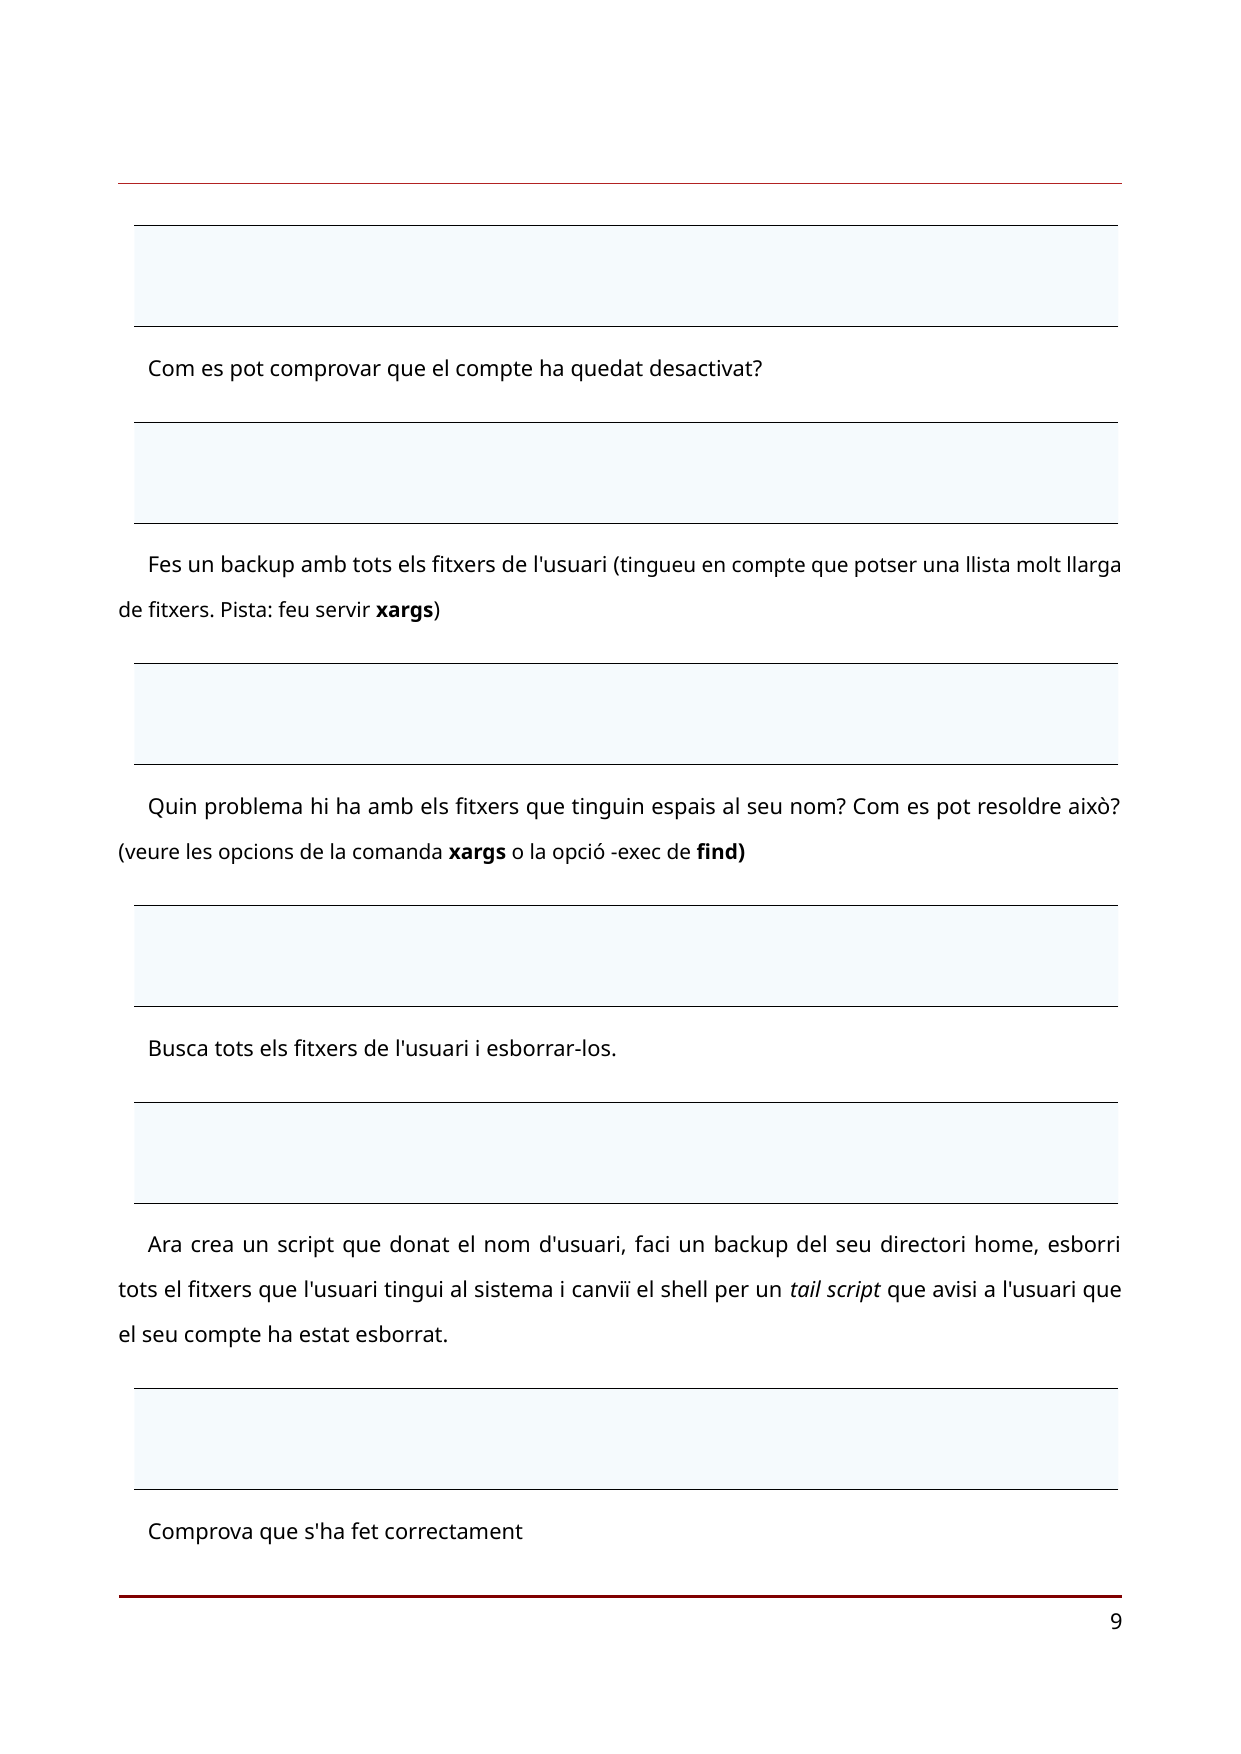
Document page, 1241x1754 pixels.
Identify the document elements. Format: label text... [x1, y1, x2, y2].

text Quin problema hi ha amb els fitxers que tinguin espais al seu nom? Com es pot resoldre això? (veure les opcions de la comanda xargs o la opció -exec de find) [118, 651, 1122, 865]
text Ara crea un script que donat el nom d'usuari, faci un backup del seu directori home, esborri tots el fitxers que l'usuari tingui al sistema i canviï el shell per un tail script que avisi a l'usuari que el seu compte ha estat esborrat. [118, 1090, 1122, 1348]
text Fes un backup amb tots els fitxers de l'usuari (tingueu en compte que potser una llista molt llarga de fitxers. Pista: feu servir xargs) [118, 410, 1122, 624]
text Comprova que s'ha fet correctament [118, 1376, 1122, 1545]
text Com es pot comprovar que el compte ha quedat desactivat? [118, 213, 1122, 382]
text Busca tots els fitxers de l'usuari i esborrar-los. [118, 893, 1122, 1062]
